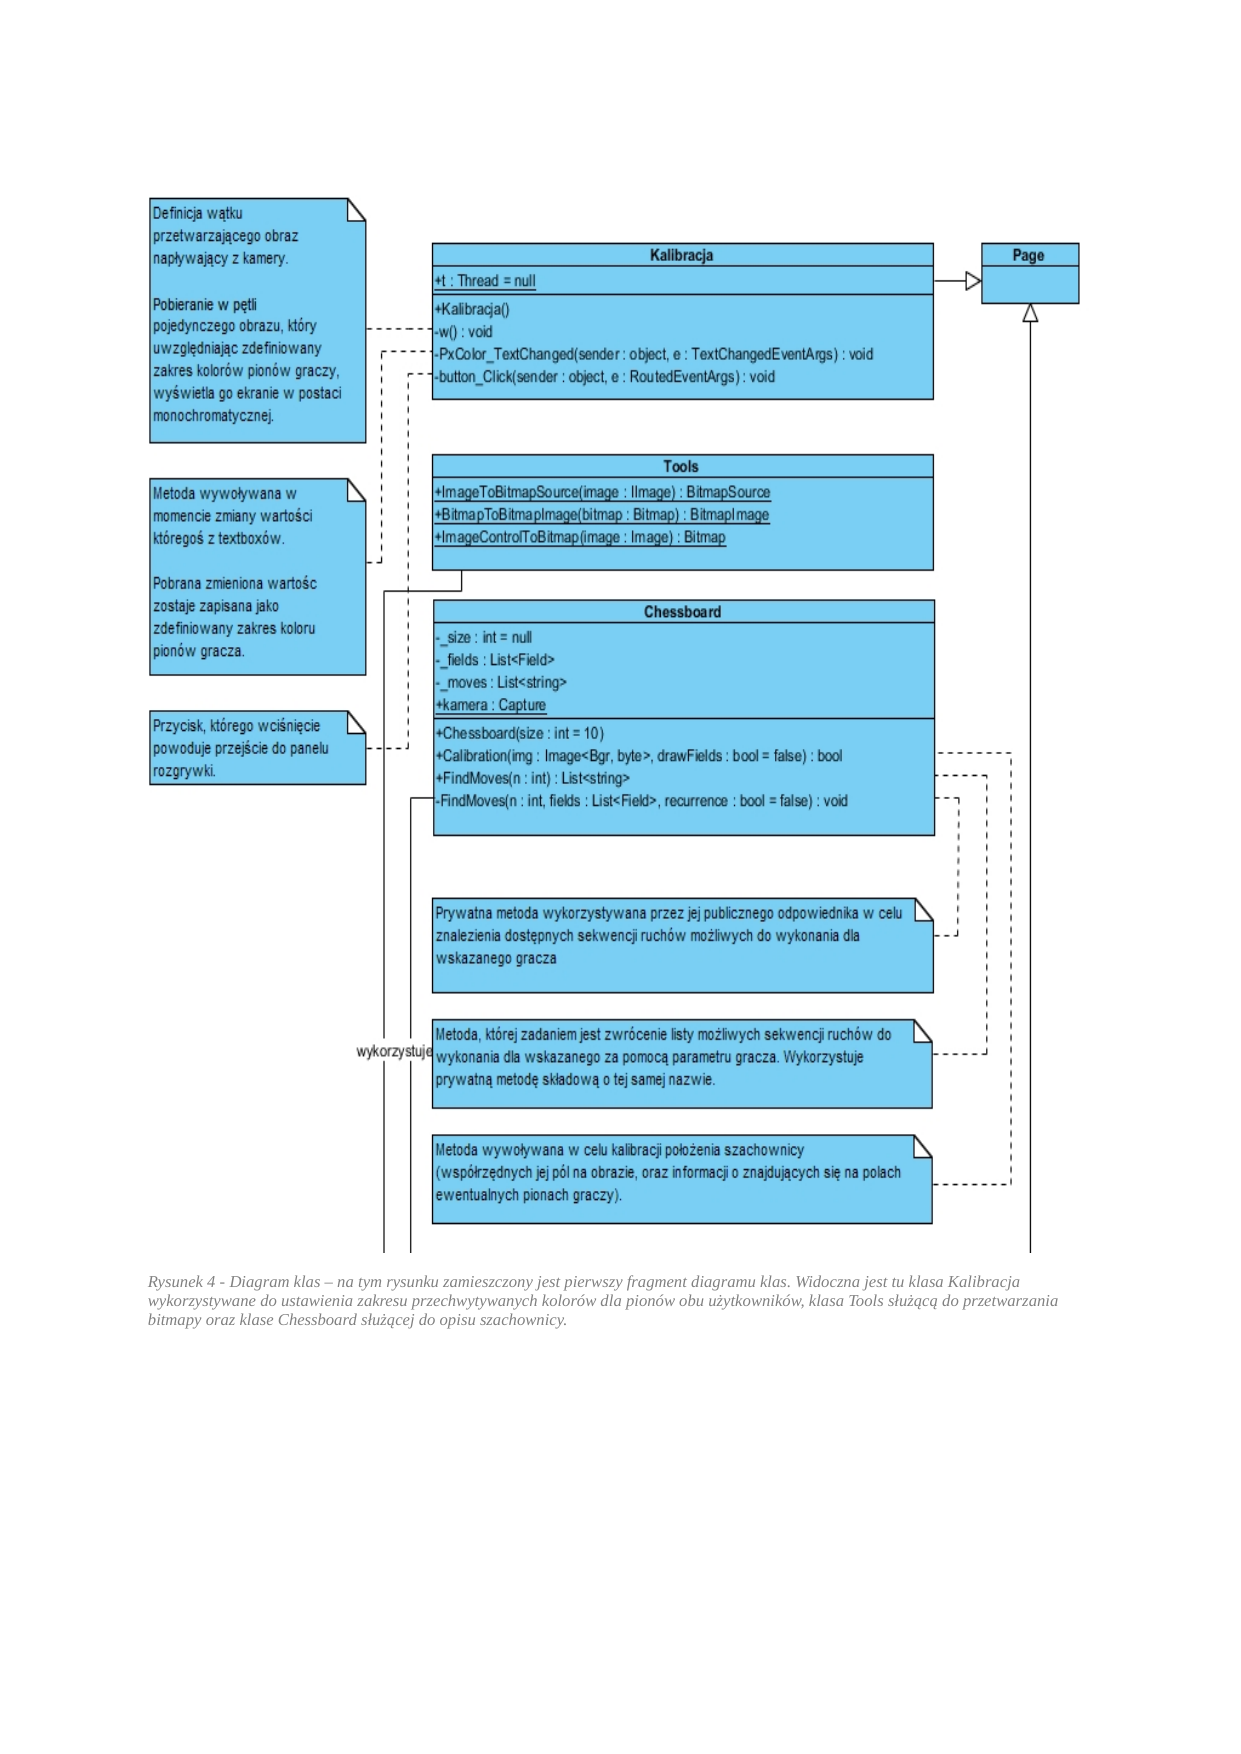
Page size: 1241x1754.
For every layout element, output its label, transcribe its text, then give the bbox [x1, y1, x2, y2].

text Rysunek 4 - Diagram klas – na tym rysunku zamieszczony jest pierwszy fragment diagramu klas. Widoczna jest tu klasa Kalibracja wykorzystywane do ustawienia zakresu przechwytywanych kolorów dla pionów obu użytkowników, klasa Tools służącą do przetwarzania bitmapy oraz klase Chessboard służącej do opisu szachownicy. [148, 1271, 1093, 1329]
picture [147, 195, 1093, 1253]
